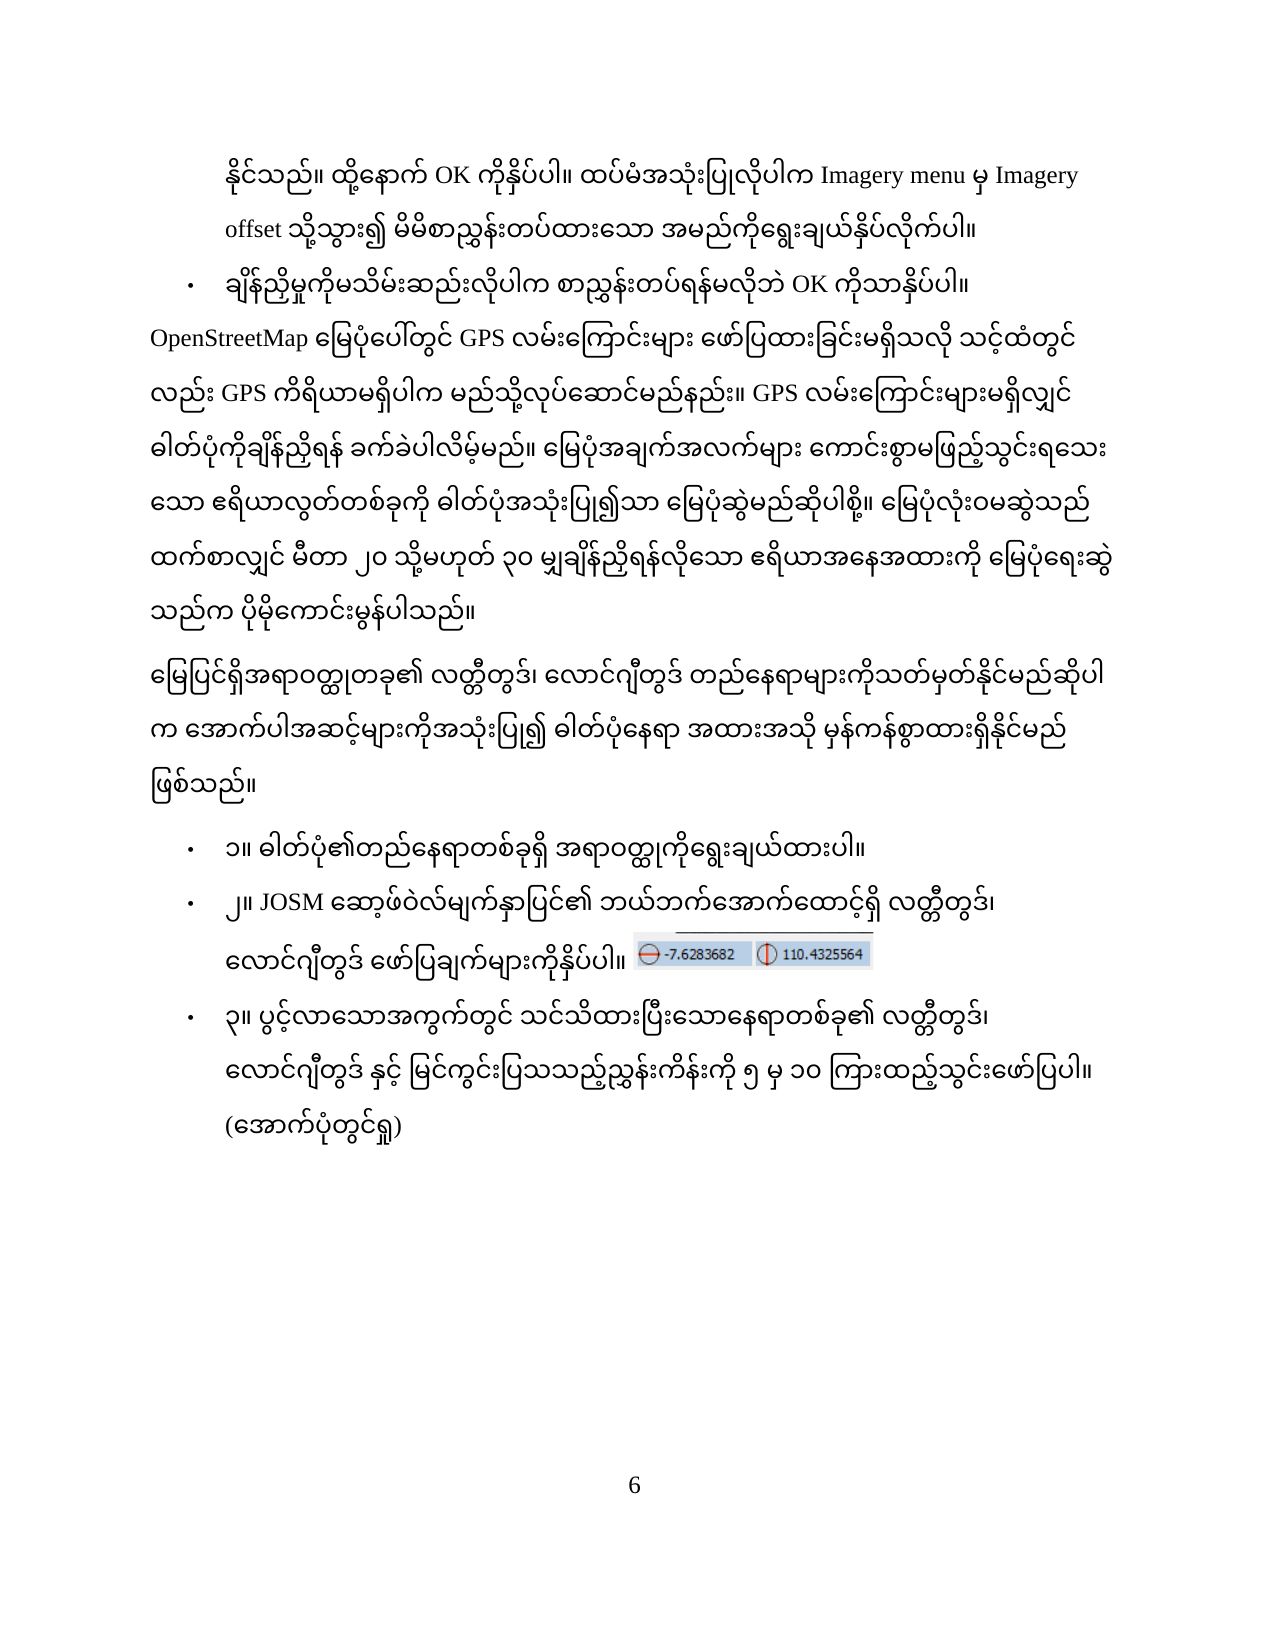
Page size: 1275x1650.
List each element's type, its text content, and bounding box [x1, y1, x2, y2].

list ၁။ ဓါတ်ပုံ၏တည်နေရာတစ်ခုရှိ အရာဝတ္ထုကိုရွေးချယ်ထားပါ။ [187, 823, 1125, 877]
list ချိန်ညှိမှုကိုမသိမ်းဆည်းလိုပါက စာညွှန်းတပ်ရန်မလိုဘဲ OK ကိုသာနှိပ်ပါ။ [187, 259, 1125, 314]
list နိုင်သည်။ ထို့နောက် OK ကိုနှိပ်ပါ။ ထပ်မံအသုံးပြုလိုပါက Imagery menu မှ Imagery offset သို့သွား၍ မိမိစာညွှန်းတပ်ထားသော အမည်ကိုရွေးချယ်နှိပ်လိုက်ပါ။ [187, 150, 1125, 259]
list ၂။ JOSM ဆော့ဖ်ဝဲလ်မျက်နှာပြင်၏ ဘယ်ဘက်အောက်ထောင့်ရှိ လတ္တီတွဒ်၊ လောင်ဂျီတွဒ် ဖော်ပြချက်များကိုနှိပ်ပါ။ [187, 877, 1125, 991]
text မြေပြင်ရှိအရာဝတ္ထုတခု၏ လတ္တီတွဒ်၊ လောင်ဂျီတွဒ် တည်နေရာများကိုသတ်မှတ်နိုင်မည်ဆိုပါက အောက်ပါအဆင့်များကိုအသုံးပြု၍ ဓါတ်ပုံနေရာ အထားအသို မှန်ကန်စွာထားရှိနိုင်မည်ဖြစ်သည်။ [150, 650, 1125, 814]
picture [633, 932, 874, 970]
text OpenStreetMap မြေပုံပေါ်တွင် GPS လမ်းကြောင်းများ ဖော်ပြထားခြင်းမရှိသလို သင့်ထံတွင်လည်း GPS ကိရိယာမရှိပါက မည်သို့လုပ်ဆောင်မည်နည်း။ GPS လမ်းကြောင်းများမရှိလျှင် ဓါတ်ပုံကိုချိန်ညှိရန် ခက်ခဲပါလိမ့်မည်။ မြေပုံအချက်အလက်များ ကောင်းစွာမဖြည့်သွင်းရသေးသော ဧရိယာလွတ်တစ်ခုကို ဓါတ်ပုံအသုံးပြု၍သာ မြေပုံဆွဲမည်ဆိုပါစို့။ မြေပုံလုံးဝမဆွဲသည်ထက်စာလျှင် မီတာ ၂၀ သို့မဟုတ် ၃၀ မျှချိန်ညှိရန်လိုသော ဧရိယာအနေအထားကို မြေပုံရေးဆွဲသည်က ပိုမိုကောင်းမွန်ပါသည်။ [150, 314, 1125, 641]
list ၃။ ပွင့်လာသောအကွက်တွင် သင်သိထားပြီးသောနေရာတစ်ခု၏ လတ္တီတွဒ်၊ လောင်ဂျီတွဒ် နှင့် မြင်ကွင်းပြသသည့်ညွှန်းကိန်းကို ၅ မှ ၁၀ ကြားထည့်သွင်းဖော်ပြပါ။ (အောက်ပုံတွင်ရှု) [187, 991, 1125, 1155]
